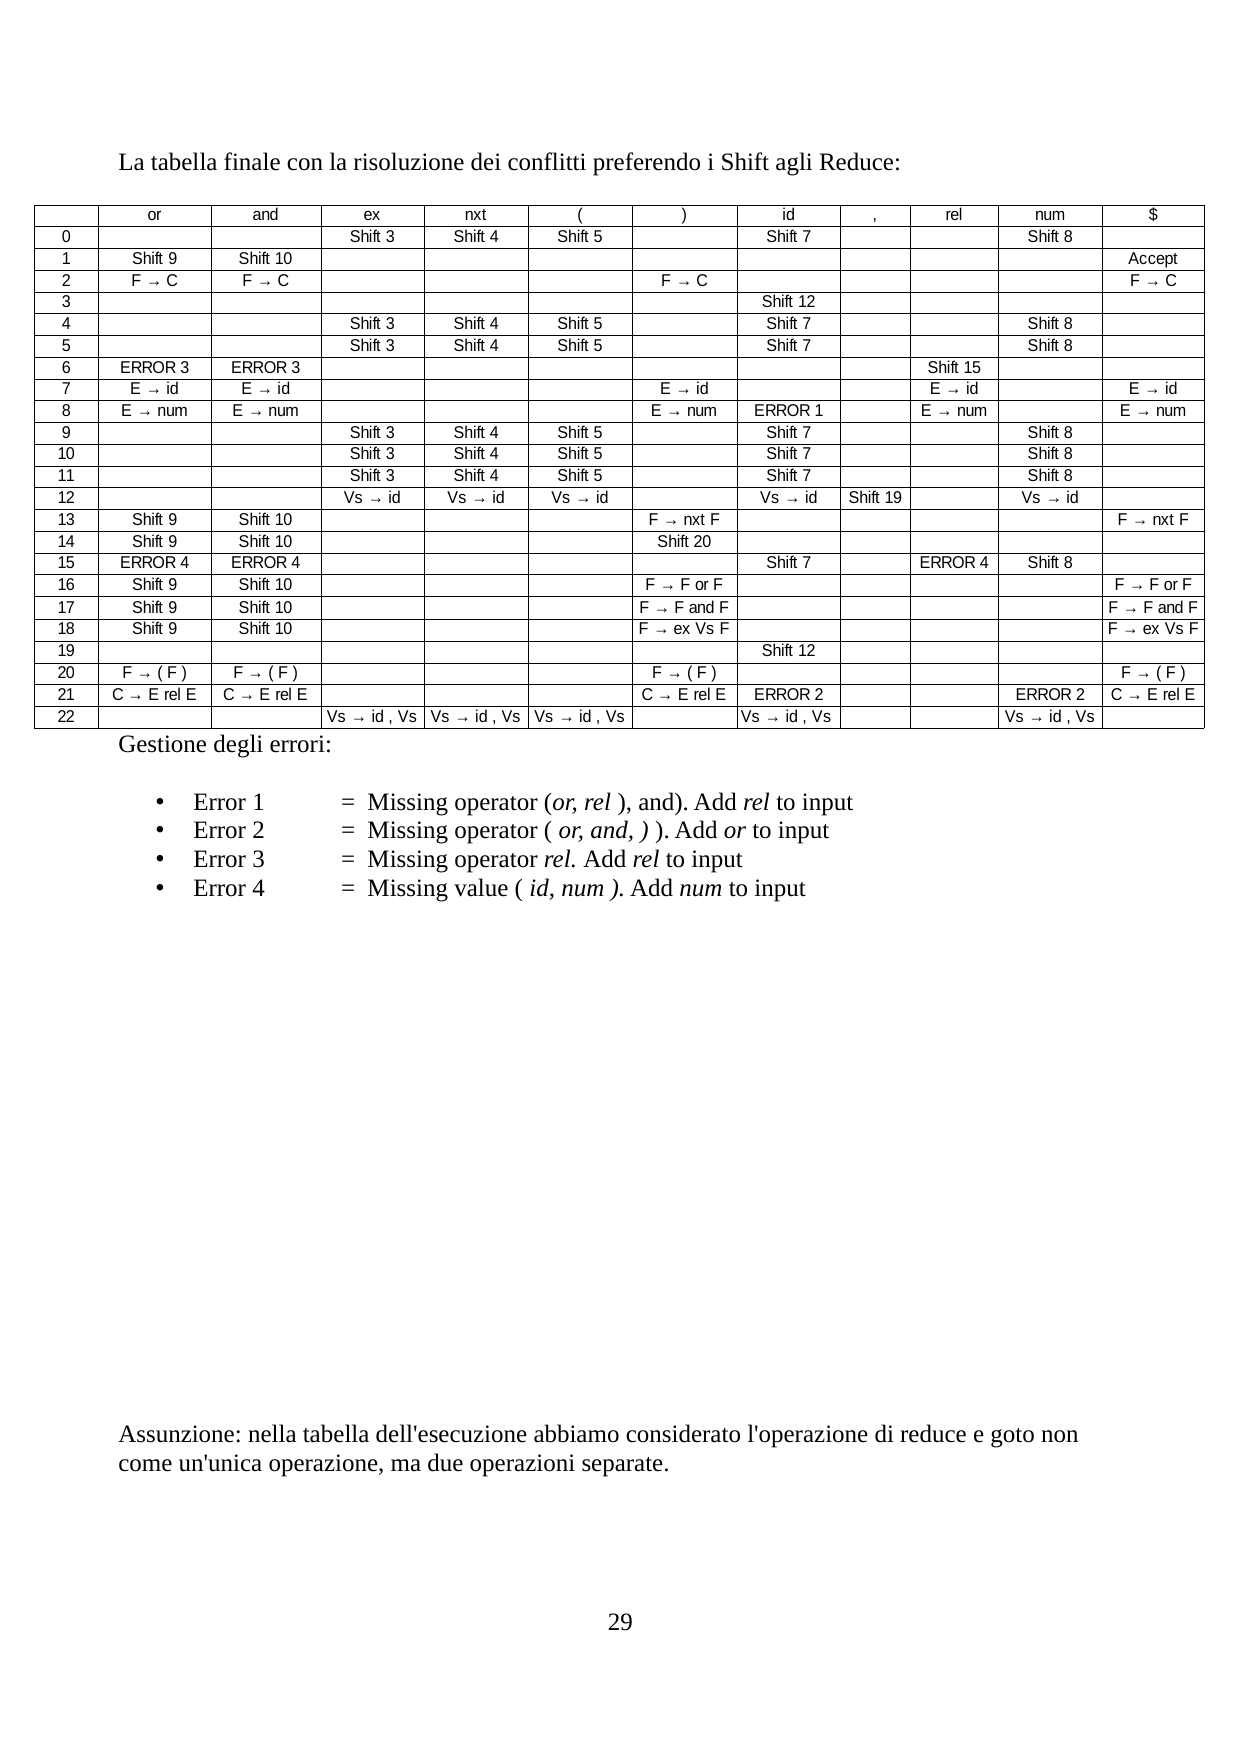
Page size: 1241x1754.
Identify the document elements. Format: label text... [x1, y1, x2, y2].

text Gestione degli errori: [633, 445, 737, 466]
text Gestione degli errori: [529, 554, 632, 574]
text Gestione degli errori: [999, 401, 1102, 422]
text Gestione degli errori: [529, 445, 632, 466]
text Gestione degli errori: [738, 664, 840, 684]
text Gestione degli errori: [212, 401, 321, 422]
text Gestione degli errori: [425, 597, 528, 619]
text Gestione degli errori: [633, 597, 737, 619]
text Gestione degli errori: [633, 554, 737, 574]
text Gestione degli errori: [841, 642, 910, 663]
text Gestione degli errori: [999, 620, 1102, 641]
text Gestione degli errori: [911, 380, 998, 400]
text Gestione degli errori: [911, 423, 998, 444]
list Error 2 = Missing operator ( or, and, ) ). Add or to input [156, 816, 1122, 844]
text Gestione degli errori: [118, 664, 211, 684]
text Gestione degli errori: [118, 620, 211, 641]
text Gestione degli errori: [999, 510, 1102, 531]
text Gestione degli errori: [841, 336, 910, 357]
text Gestione degli errori: [118, 467, 211, 487]
text Gestione degli errori: [911, 510, 998, 531]
text Gestione degli errori: [999, 642, 1102, 663]
text Gestione degli errori: [322, 597, 424, 619]
text Gestione degli errori: [322, 314, 424, 335]
text La tabella finale con la risoluzione dei conflitti preferendo i Shift agli Reduce: [118, 147, 1122, 176]
text Gestione degli errori: [212, 685, 321, 706]
text Gestione degli errori: [738, 575, 840, 596]
text Gestione degli errori: [212, 510, 321, 531]
text Gestione degli errori: [633, 620, 737, 641]
text Gestione degli errori: [529, 358, 632, 379]
text Gestione degli errori: [738, 380, 840, 400]
text Gestione degli errori: [738, 358, 840, 379]
text Gestione degli errori: [322, 510, 424, 531]
text Gestione degli errori: [529, 685, 632, 706]
text Gestione degli errori: [425, 575, 528, 596]
text Gestione degli errori: [911, 554, 998, 574]
text Gestione degli errori: [425, 358, 528, 379]
text Gestione degli errori: [529, 380, 632, 400]
text Gestione degli errori: [529, 336, 632, 357]
text Gestione degli errori: [322, 336, 424, 357]
text Gestione degli errori: [322, 642, 424, 663]
text Gestione degli errori: [118, 532, 211, 553]
list Error 3 = Missing operator rel. Add rel to input [156, 844, 1122, 873]
text Gestione degli errori: [911, 467, 998, 487]
text Gestione degli errori: [322, 488, 424, 509]
text Gestione degli errori: [633, 380, 737, 400]
text Gestione degli errori: [738, 336, 840, 357]
text Gestione degli errori: [118, 510, 211, 531]
text Gestione degli errori: [999, 664, 1102, 684]
text Gestione degli errori: [841, 554, 910, 574]
text Gestione degli errori: [738, 314, 840, 335]
text Gestione degli errori: [633, 336, 737, 357]
text Gestione degli errori: [841, 380, 910, 400]
text Gestione degli errori: [425, 445, 528, 466]
text Gestione degli errori: [212, 488, 321, 509]
text Gestione degli errori: [118, 336, 211, 357]
text Gestione degli errori: [633, 532, 737, 553]
text Gestione degli errori: [212, 664, 321, 684]
text Gestione degli errori: [999, 707, 1102, 728]
text Gestione degli errori: [841, 510, 910, 531]
text Gestione degli errori: [841, 664, 910, 684]
text Gestione degli errori: [738, 685, 840, 706]
text Gestione degli errori: [999, 314, 1102, 335]
text Gestione degli errori: [425, 467, 528, 487]
text Gestione degli errori: [841, 314, 910, 335]
text Gestione degli errori: [841, 488, 910, 509]
text Gestione degli errori: [841, 423, 910, 444]
text Gestione degli errori: [529, 314, 632, 335]
text Gestione degli errori: [633, 401, 737, 422]
text Gestione degli errori: [633, 685, 737, 706]
text Gestione degli errori: [738, 401, 840, 422]
text Gestione degli errori: [212, 707, 321, 728]
text Gestione degli errori: [841, 707, 910, 728]
text Gestione degli errori: [633, 488, 737, 509]
text Gestione degli errori: [911, 445, 998, 466]
text Gestione degli errori: [738, 532, 840, 553]
text Gestione degli errori: [118, 445, 211, 466]
text Gestione degli errori: [911, 707, 998, 728]
text Gestione degli errori: [425, 423, 528, 444]
text Gestione degli errori: [529, 423, 632, 444]
text Gestione degli errori: [738, 707, 840, 728]
text Gestione degli errori: [841, 445, 910, 466]
text Gestione degli errori: [118, 423, 211, 444]
text Gestione degli errori: [999, 358, 1102, 379]
text Gestione degli errori: [841, 467, 910, 487]
text Gestione degli errori: [841, 620, 910, 641]
text Gestione degli errori: [738, 488, 840, 509]
text Gestione degli errori: [999, 685, 1102, 706]
text Gestione degli errori: [529, 575, 632, 596]
text Gestione degli errori: [633, 314, 737, 335]
text Gestione degli errori: [911, 532, 998, 553]
text Gestione degli errori: [738, 597, 840, 619]
text Gestione degli errori: [738, 620, 840, 641]
text Gestione degli errori: [212, 554, 321, 574]
text Gestione degli errori: [118, 401, 211, 422]
text Gestione degli errori: [212, 575, 321, 596]
text Gestione degli errori: [322, 423, 424, 444]
text Gestione degli errori: [999, 575, 1102, 596]
text Gestione degli errori: [425, 401, 528, 422]
text Gestione degli errori: [633, 664, 737, 684]
text Gestione degli errori: [738, 445, 840, 466]
text Gestione degli errori: [529, 510, 632, 531]
text Gestione degli errori: [212, 620, 321, 641]
text Gestione degli errori: [425, 685, 528, 706]
list Error 1 = Missing operator (or, rel ), and). Add rel to input [156, 787, 1122, 816]
text Gestione degli errori: [118, 707, 211, 728]
text Gestione degli errori: [118, 554, 211, 574]
text Gestione degli errori: [322, 467, 424, 487]
text Gestione degli errori: [738, 554, 840, 574]
text Gestione degli errori: [999, 467, 1102, 487]
list Error 4 = Missing value ( id, num ). Add num to input [156, 873, 1122, 902]
text Gestione degli errori: [212, 314, 321, 335]
text Gestione degli errori: [999, 488, 1102, 509]
text Gestione degli errori: [425, 620, 528, 641]
text Gestione degli errori: [911, 685, 998, 706]
text Gestione degli errori: [118, 642, 211, 663]
text Gestione degli errori: [118, 575, 211, 596]
text Gestione degli errori: [999, 597, 1102, 619]
text Gestione degli errori: [633, 358, 737, 379]
text Gestione degli errori: [118, 488, 211, 509]
text Gestione degli errori: [322, 685, 424, 706]
text Gestione degli errori: [529, 532, 632, 553]
text Gestione degli errori: [425, 510, 528, 531]
text Gestione degli errori: [425, 664, 528, 684]
text Gestione degli errori: [118, 597, 211, 619]
text Gestione degli errori: [322, 707, 424, 728]
text Gestione degli errori: [999, 445, 1102, 466]
text Gestione degli errori: [118, 685, 211, 706]
text Gestione degli errori: [118, 358, 211, 379]
text Gestione degli errori: [529, 707, 632, 728]
text Gestione degli errori: [322, 380, 424, 400]
text Gestione degli errori: [212, 445, 321, 466]
text Gestione degli errori: [212, 642, 321, 663]
text Gestione degli errori: [425, 642, 528, 663]
text Gestione degli errori: [911, 314, 998, 335]
text Gestione degli errori: [322, 401, 424, 422]
text Gestione degli errori: [999, 336, 1102, 357]
text Assunzione: nella tabella dell'esecuzione abbiamo considerato l'operazione di reduce e goto non come un'unica operazione, ma due operazioni separate. [118, 1419, 1122, 1477]
text Gestione degli errori: [322, 575, 424, 596]
text Gestione degli errori: [633, 510, 737, 531]
text Gestione degli errori: [425, 336, 528, 357]
text Gestione degli errori: [841, 597, 910, 619]
text Gestione degli errori: [911, 358, 998, 379]
text Gestione degli errori: [425, 532, 528, 553]
text Gestione degli errori: [911, 488, 998, 509]
text Gestione degli errori: [633, 423, 737, 444]
text Gestione degli errori: [529, 664, 632, 684]
text Gestione degli errori: [425, 380, 528, 400]
text Gestione degli errori: [633, 467, 737, 487]
text Gestione degli errori: [118, 729, 1122, 758]
text Gestione degli errori: [999, 380, 1102, 400]
text Gestione degli errori: [841, 575, 910, 596]
text Gestione degli errori: [529, 597, 632, 619]
text Gestione degli errori: [633, 575, 737, 596]
text Gestione degli errori: [118, 314, 211, 335]
text Gestione degli errori: [212, 467, 321, 487]
text Gestione degli errori: [841, 532, 910, 553]
text Gestione degli errori: [425, 707, 528, 728]
text Gestione degli errori: [911, 575, 998, 596]
text Gestione degli errori: [633, 642, 737, 663]
text Gestione degli errori: [322, 554, 424, 574]
text Gestione degli errori: [738, 467, 840, 487]
text Gestione degli errori: [529, 620, 632, 641]
text Gestione degli errori: [322, 532, 424, 553]
text Gestione degli errori: [425, 314, 528, 335]
text Gestione degli errori: [738, 423, 840, 444]
text Gestione degli errori: [529, 488, 632, 509]
text Gestione degli errori: [118, 380, 211, 400]
text Gestione degli errori: [738, 642, 840, 663]
text Gestione degli errori: [425, 488, 528, 509]
text Gestione degli errori: [738, 510, 840, 531]
text Gestione degli errori: [911, 664, 998, 684]
text Gestione degli errori: [999, 554, 1102, 574]
text Gestione degli errori: [999, 532, 1102, 553]
text Gestione degli errori: [841, 358, 910, 379]
text Gestione degli errori: [212, 423, 321, 444]
text Gestione degli errori: [529, 642, 632, 663]
text Gestione degli errori: [212, 532, 321, 553]
text Gestione degli errori: [212, 597, 321, 619]
text Gestione degli errori: [841, 685, 910, 706]
text Gestione degli errori: [911, 401, 998, 422]
text Gestione degli errori: [633, 707, 737, 728]
text Gestione degli errori: [529, 401, 632, 422]
text Gestione degli errori: [999, 423, 1102, 444]
text Gestione degli errori: [425, 554, 528, 574]
text Gestione degli errori: [322, 620, 424, 641]
text Gestione degli errori: [841, 401, 910, 422]
text Gestione degli errori: [529, 467, 632, 487]
text Gestione degli errori: [212, 358, 321, 379]
text Gestione degli errori: [322, 358, 424, 379]
text Gestione degli errori: [911, 597, 998, 619]
text Gestione degli errori: [212, 336, 321, 357]
text Gestione degli errori: [911, 642, 998, 663]
text Gestione degli errori: [911, 620, 998, 641]
text Gestione degli errori: [322, 664, 424, 684]
text Gestione degli errori: [212, 380, 321, 400]
text Gestione degli errori: [322, 445, 424, 466]
text Gestione degli errori: [911, 336, 998, 357]
